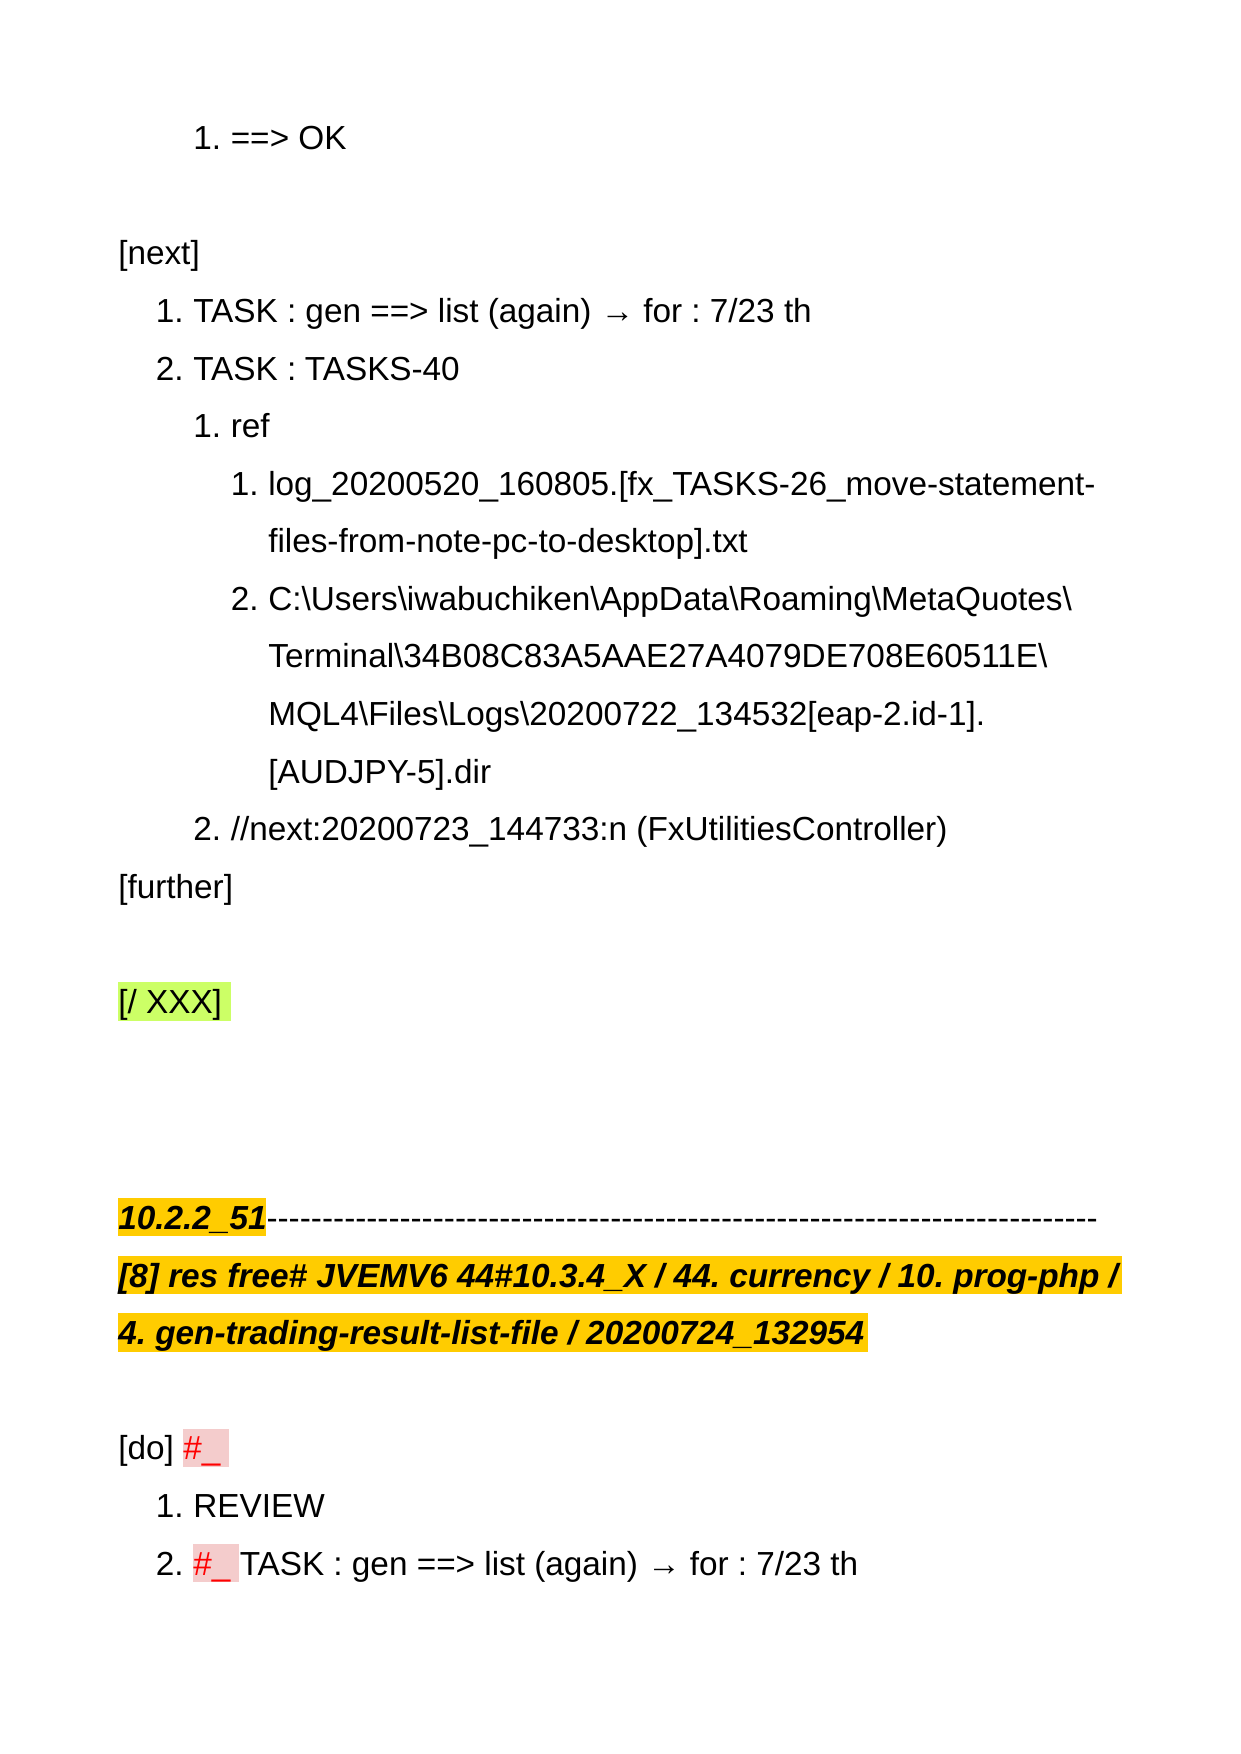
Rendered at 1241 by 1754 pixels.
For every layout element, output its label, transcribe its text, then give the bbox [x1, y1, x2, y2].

text [do] #_ [118, 1428, 1122, 1467]
list log_20200520_160805.[fx_TASKS-26_move-statement-files-from-note-pc-to-desktop].txt [231, 464, 1122, 560]
list REVIEW [156, 1486, 1122, 1524]
text [next] [118, 233, 1122, 272]
list ==> OK [193, 118, 1122, 157]
text [further] [118, 867, 1122, 905]
list ref [193, 406, 1122, 444]
list #_ TASK : gen ==> list (again) → for : 7/23 th [156, 1544, 1122, 1582]
list //next:20200723_144733:n (FxUtilitiesController) [193, 809, 1122, 848]
list TASK : gen ==> list (again) → for : 7/23 th [156, 291, 1122, 329]
list TASK : TASKS-40 [156, 348, 1122, 387]
text [8] res free# JVEMV6 44#10.3.4_X / 44. currency / 10. prog-php / 4. gen-trading-result-list-file / 20200724_132954 [118, 1256, 1122, 1352]
list C:\Users\iwabuchiken\AppData\Roaming\MetaQuotes\Terminal\34B08C83A5AAE27A4079DE708E60511E\MQL4\Files\Logs\20200722_134532[eap-2.id-1].[AUDJPY-5].dir [231, 579, 1122, 790]
text [/ XXX] [118, 924, 1122, 1021]
text 10.2.2_51--------------------------------------------------------------------------- [118, 1198, 1122, 1236]
